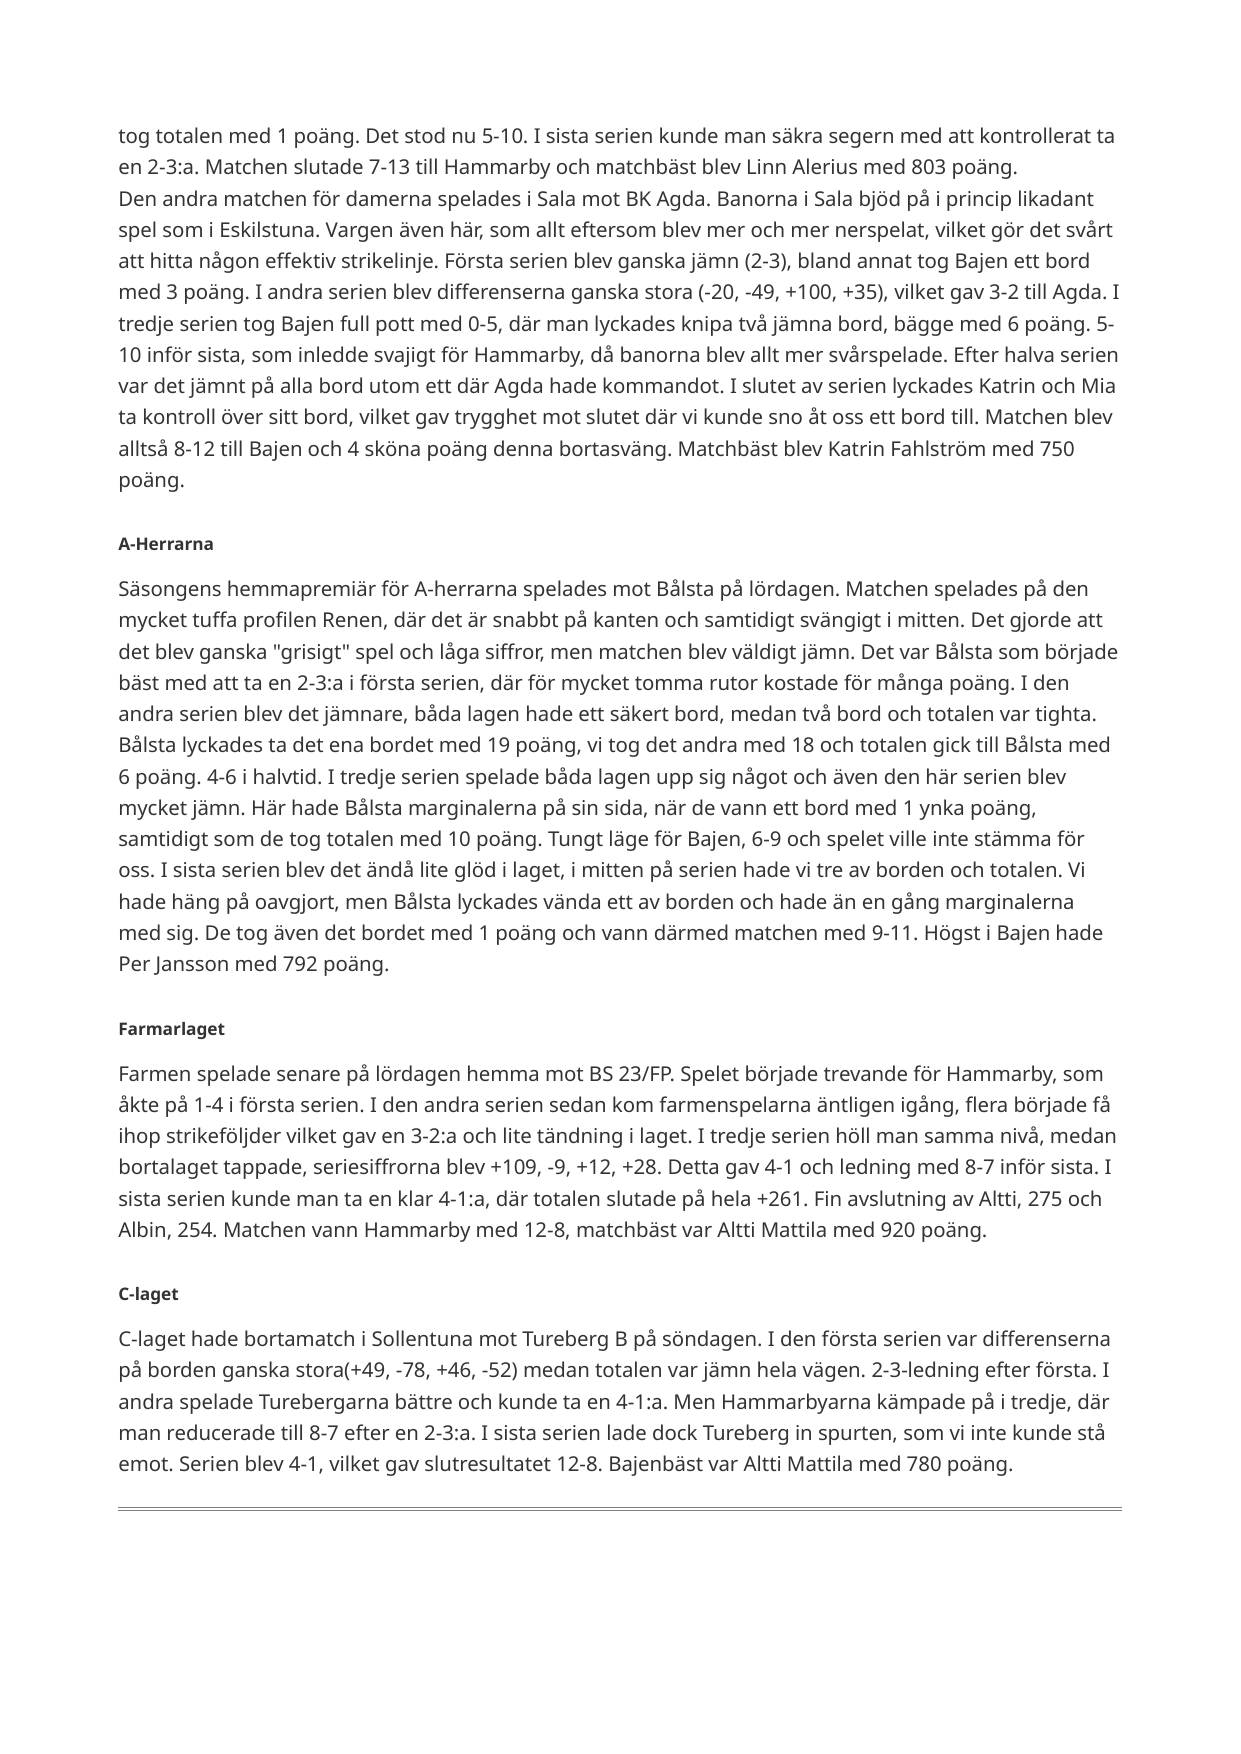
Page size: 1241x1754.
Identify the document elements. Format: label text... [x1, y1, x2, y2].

subtitle Farmarlaget [118, 1009, 1122, 1040]
subtitle C-laget [118, 1274, 1122, 1306]
subtitle A-Herrarna [118, 524, 1122, 556]
text C-laget hade bortamatch i Sollentuna mot Tureberg B på söndagen. I den första serien var differenserna på borden ganska stora(+49, -78, +46, -52) medan totalen var jämn hela vägen. 2-3-ledning efter första. I andra spelade Turebergarna bättre och kunde ta en 4-1:a. Men Hammarbyarna kämpade på i tredje, där man reducerade till 8-7 efter en 2-3:a. I sista serien lade dock Tureberg in spurten, som vi inte kunde stå emot. Serien blev 4-1, vilket gav slutresultatet 12-8. Bajenbäst var Altti Mattila med 780 poäng. [118, 1321, 1122, 1477]
text Säsongens hemmapremiär för A-herrarna spelades mot Bålsta på lördagen. Matchen spelades på den mycket tuffa profilen Renen, där det är snabbt på kanten och samtidigt svängigt i mitten. Det gjorde att det blev ganska "grisigt" spel och låga siffror, men matchen blev väldigt jämn. Det var Bålsta som började bäst med att ta en 2-3:a i första serien, där för mycket tomma rutor kostade för många poäng. I den andra serien blev det jämnare, båda lagen hade ett säkert bord, medan två bord och totalen var tighta. Bålsta lyckades ta det ena bordet med 19 poäng, vi tog det andra med 18 och totalen gick till Bålsta med 6 poäng. 4-6 i halvtid. I tredje serien spelade båda lagen upp sig något och även den här serien blev mycket jämn. Här hade Bålsta marginalerna på sin sida, när de vann ett bord med 1 ynka poäng, samtidigt som de tog totalen med 10 poäng. Tungt läge för Bajen, 6-9 och spelet ville inte stämma för oss. I sista serien blev det ändå lite glöd i laget, i mitten på serien hade vi tre av borden och totalen. Vi hade häng på oavgjort, men Bålsta lyckades vända ett av borden och hade än en gång marginalerna med sig. De tog även det bordet med 1 poäng och vann därmed matchen med 9-11. Högst i Bajen hade Per Jansson med 792 poäng. [118, 571, 1122, 977]
text Farmen spelade senare på lördagen hemma mot BS 23/FP. Spelet började trevande för Hammarby, som åkte på 1-4 i första serien. I den andra serien sedan kom farmenspelarna äntligen igång, flera började få ihop strikeföljder vilket gav en 3-2:a och lite tändning i laget. I tredje serien höll man samma nivå, medan bortalaget tappade, seriesiffrorna blev +109, -9, +12, +28. Detta gav 4-1 och ledning med 8-7 inför sista. I sista serien kunde man ta en klar 4-1:a, där totalen slutade på hela +261. Fin avslutning av Altti, 275 och Albin, 254. Matchen vann Hammarby med 12-8, matchbäst var Altti Mattila med 920 poäng. [118, 1056, 1122, 1243]
text tog totalen med 1 poäng. Det stod nu 5-10. I sista serien kunde man säkra segern med att kontrollerat ta en 2-3:a. Matchen slutade 7-13 till Hammarby och matchbäst blev Linn Alerius med 803 poäng. Den andra matchen för damerna spelades i Sala mot BK Agda. Banorna i Sala bjöd på i princip likadant spel som i Eskilstuna. Vargen även här, som allt eftersom blev mer och mer nerspelat, vilket gör det svårt att hitta någon effektiv strikelinje. Första serien blev ganska jämn (2-3), bland annat tog Bajen ett bord med 3 poäng. I andra serien blev differenserna ganska stora (-20, -49, +100, +35), vilket gav 3-2 till Agda. I tredje serien tog Bajen full pott med 0-5, där man lyckades knipa två jämna bord, bägge med 6 poäng. 5-10 inför sista, som inledde svajigt för Hammarby, då banorna blev allt mer svårspelade. Efter halva serien var det jämnt på alla bord utom ett där Agda hade kommandot. I slutet av serien lyckades Katrin och Mia ta kontroll över sitt bord, vilket gav trygghet mot slutet där vi kunde sno åt oss ett bord till. Matchen blev alltså 8-12 till Bajen och 4 sköna poäng denna bortasväng. Matchbäst blev Katrin Fahlström med 750 poäng. [118, 118, 1122, 493]
